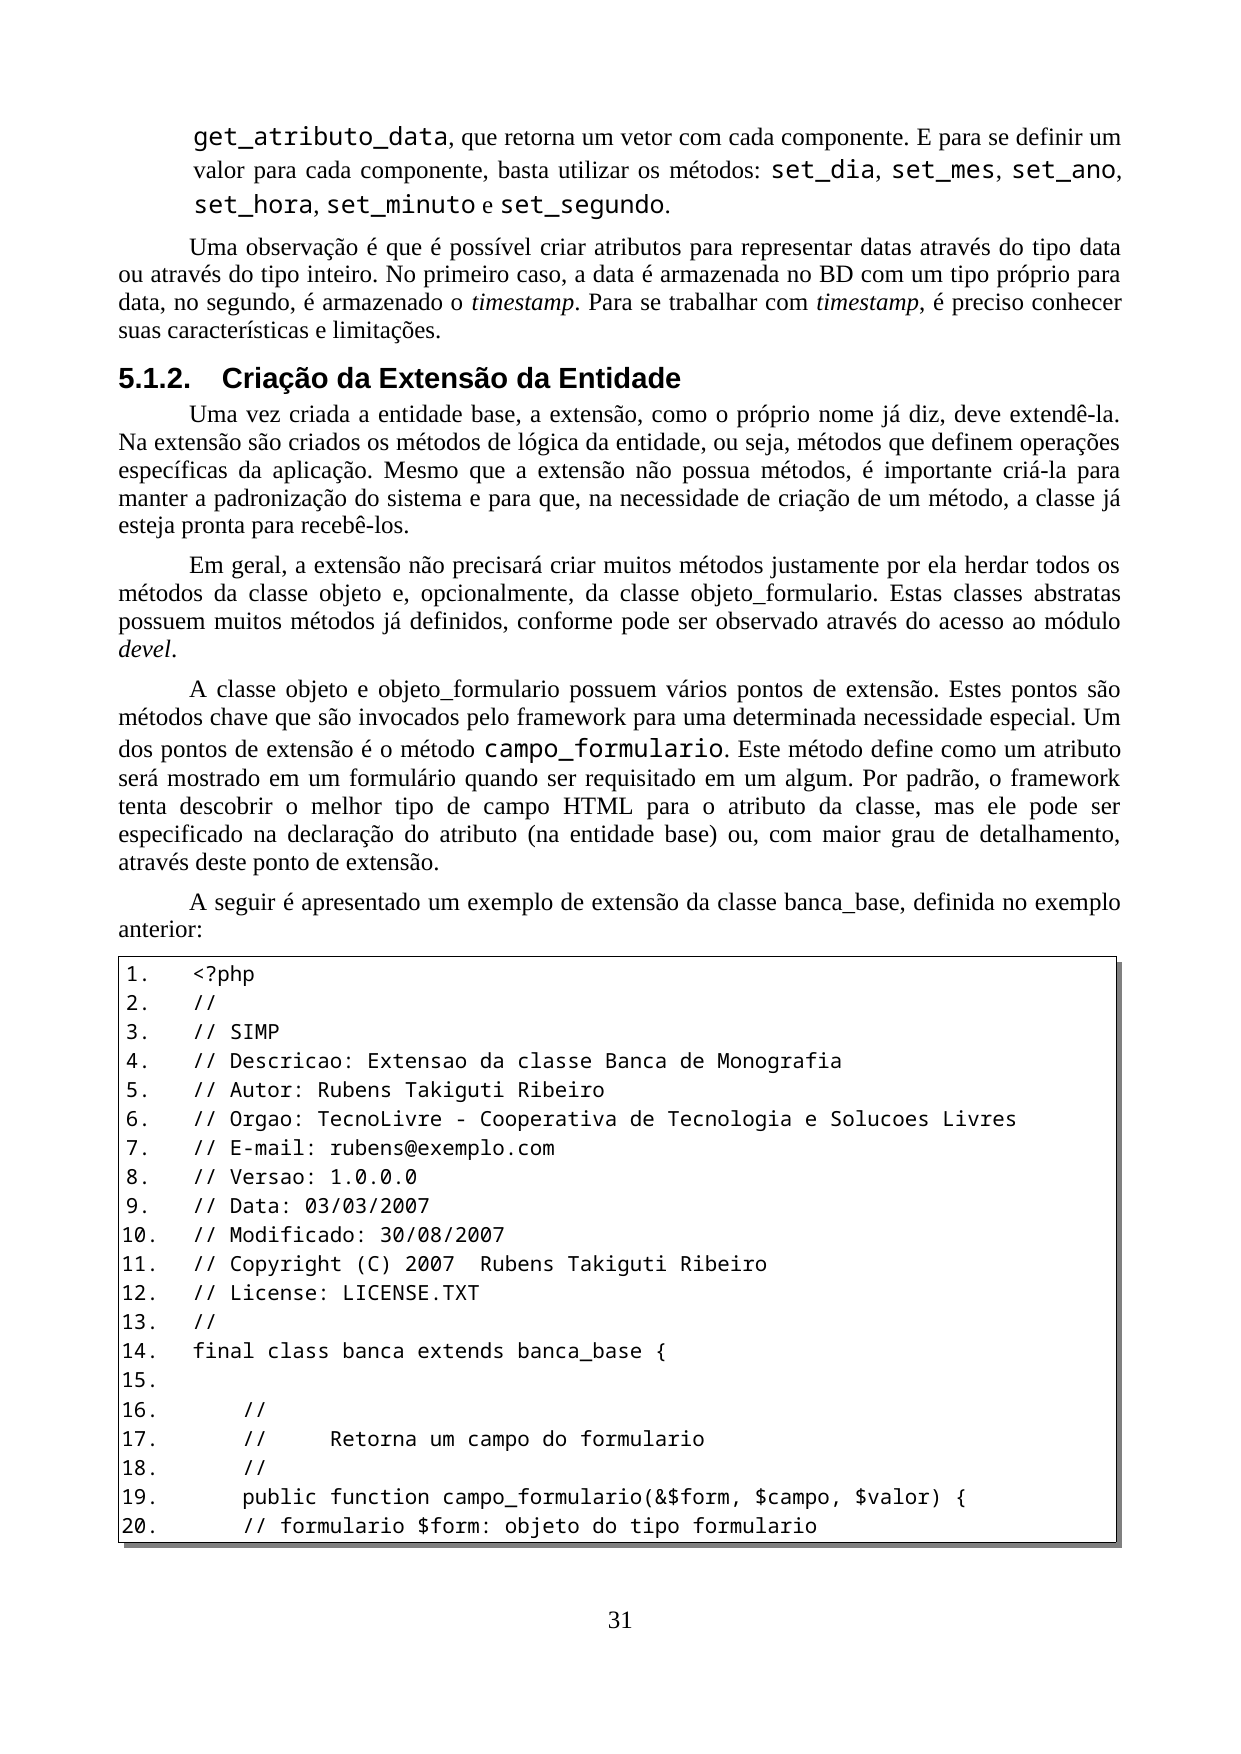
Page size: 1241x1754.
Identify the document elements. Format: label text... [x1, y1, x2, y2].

text A seguir é apresentado um exemplo de extensão da classe banca_base, definida no exemplo anterior: [118, 888, 1122, 943]
list // Autor: Rubens Takiguti Ribeiro [119, 1072, 1116, 1101]
list // Modificado: 30/08/2007 [119, 1217, 1116, 1246]
list // Copyright (C) 2007 Rubens Takiguti Ribeiro [119, 1246, 1116, 1275]
list // Retorna um campo do formulario [119, 1421, 1116, 1450]
list // Descricao: Extensao da classe Banca de Monografia [119, 1043, 1116, 1072]
list // License: LICENSE.TXT [119, 1275, 1116, 1304]
text A classe objeto e objeto_formulario possuem vários pontos de extensão. Estes pontos são métodos chave que são invocados pelo framework para uma determinada necessidade especial. Um dos pontos de extensão é o método campo_formulario. Este método define como um atributo será mostrado em um formulário quando ser requisitado em um algum. Por padrão, o framework tenta descobrir o melhor tipo de campo HTML para o atributo da classe, mas ele pode ser especificado na declaração do atributo (na entidade base) ou, com maior grau de detalhamento, através deste ponto de extensão. [118, 675, 1122, 875]
list public function campo_formulario(&$form, $campo, $valor) { [119, 1479, 1116, 1508]
list get_atributo_data, que retorna um vetor com cada componente. E para se definir um valor para cada componente, basta utilizar os métodos: set_dia, set_mes, set_ano, set_hora, set_minuto e set_segundo. [156, 118, 1122, 220]
text Em geral, a extensão não precisará criar muitos métodos justamente por ela herdar todos os métodos da classe objeto e, opcionalmente, da classe objeto_formulario. Estas classes abstratas possuem muitos métodos já definidos, conforme pode ser observado através do acesso ao módulo devel. [118, 552, 1122, 662]
list // [119, 1392, 1116, 1421]
list // SIMP [119, 1014, 1116, 1043]
list <?php [119, 957, 1116, 985]
list // [119, 1304, 1116, 1333]
list // E-mail: rubens@exemplo.com [119, 1130, 1116, 1159]
list // [119, 985, 1116, 1014]
list final class banca extends banca_base { [119, 1333, 1116, 1365]
text Uma observação é que é possível criar atributos para representar datas através do tipo data ou através do tipo inteiro. No primeiro caso, a data é armazenada no BD com um tipo próprio para data, no segundo, é armazenado o timestamp. Para se trabalhar com timestamp, é preciso conhecer suas características e limitações. [118, 233, 1122, 344]
list // formulario $form: objeto do tipo formulario [119, 1508, 1116, 1542]
list // [119, 1450, 1116, 1479]
list // Orgao: TecnoLivre - Cooperativa de Tecnologia e Solucoes Livres [119, 1101, 1116, 1130]
list // Data: 03/03/2007 [119, 1188, 1116, 1217]
text Uma vez criada a entidade base, a extensão, como o próprio nome já diz, deve extendê-la. Na extensão são criados os métodos de lógica da entidade, ou seja, métodos que definem operações específicas da aplicação. Mesmo que a extensão não possua métodos, é importante criá-la para manter a padronização do sistema e para que, na necessidade de criação de um método, a classe já esteja pronta para recebê-los. [118, 401, 1122, 539]
subtitle Criação da Extensão da Entidade [118, 362, 1122, 395]
list // Versao: 1.0.0.0 [119, 1159, 1116, 1188]
